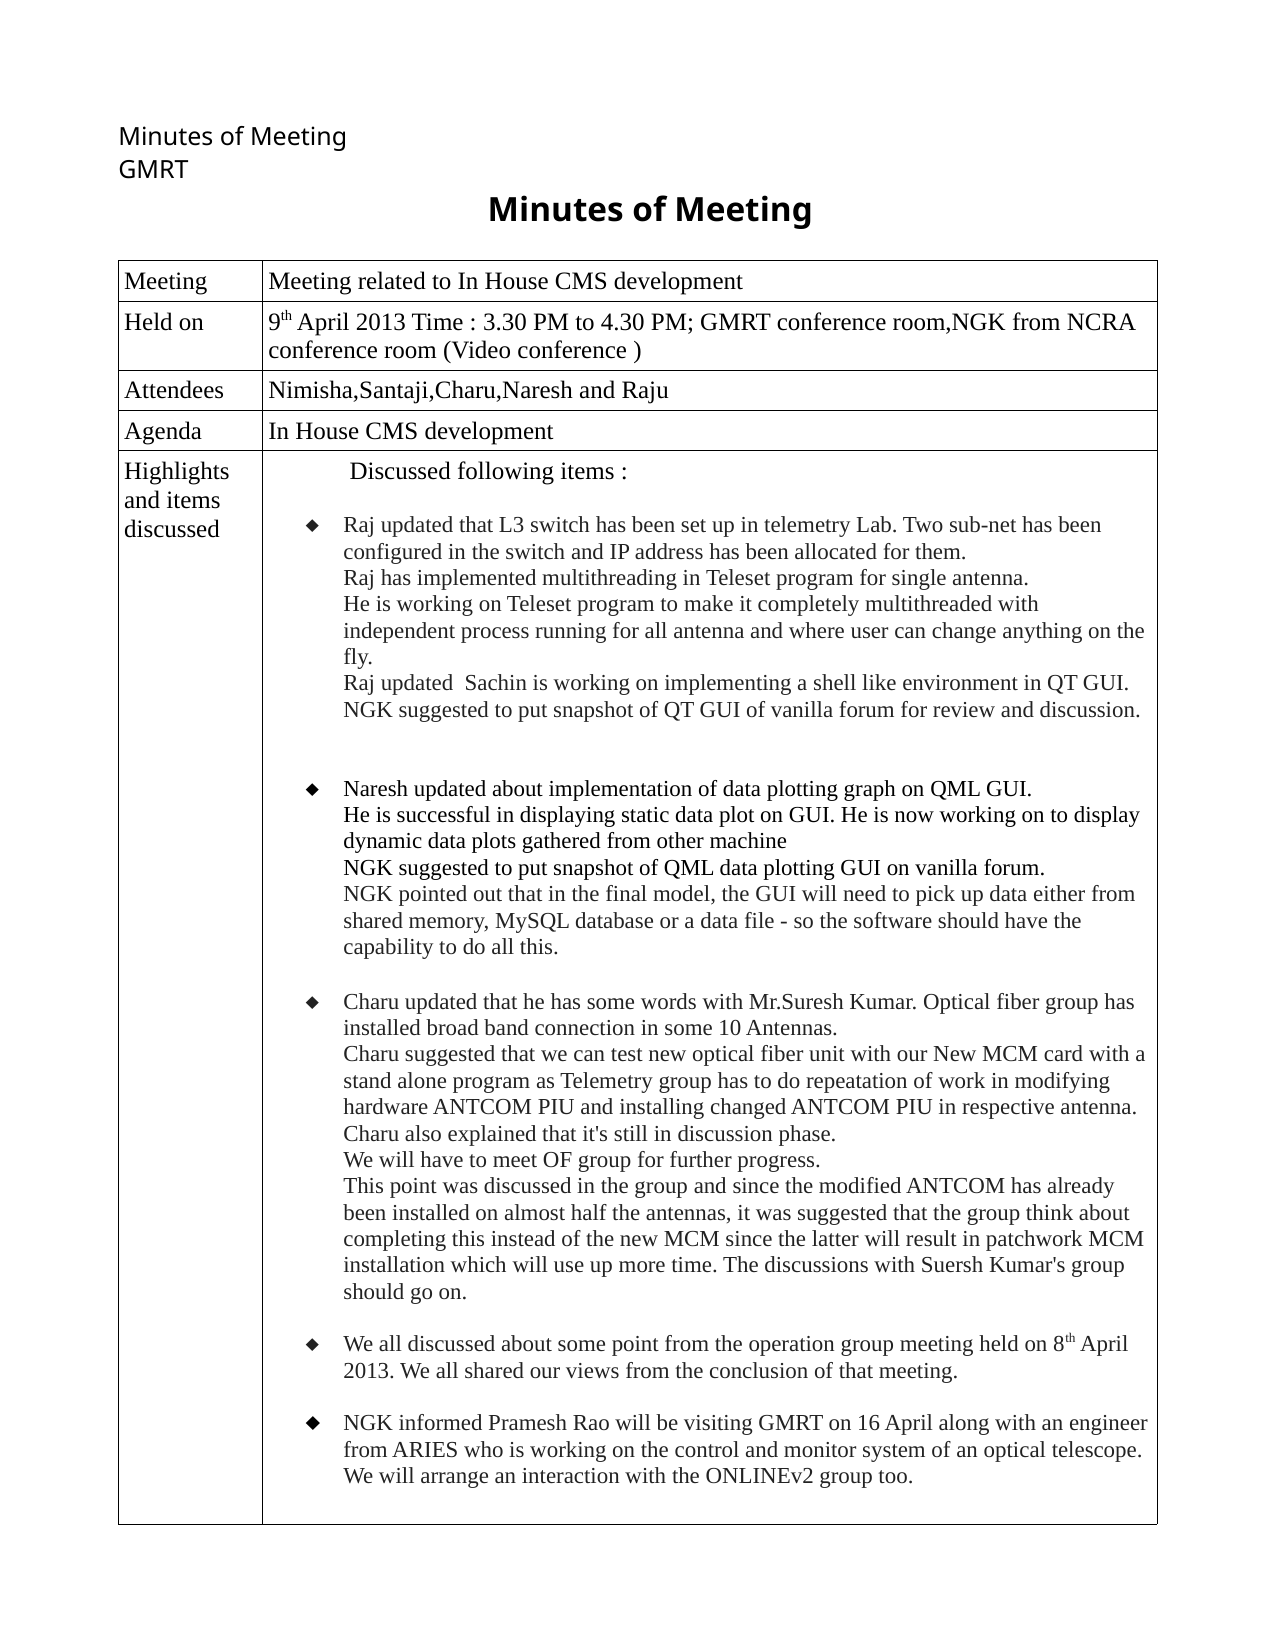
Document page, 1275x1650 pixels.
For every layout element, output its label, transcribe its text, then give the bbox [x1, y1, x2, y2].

text Minutes of Meeting [118, 118, 1157, 152]
text GMRT [118, 152, 1157, 186]
table_cell Attendees [119, 371, 262, 410]
table_cell 9th April 2013 Time : 3.30 PM to 4.30 PM; GMRT conference room,NGK from NCRA conference room (Video conference ) [263, 302, 1157, 370]
text Minutes of Meeting [118, 186, 1157, 232]
table_header Meeting [119, 261, 262, 301]
table_cell Nimisha,Santaji,Charu,Naresh and Raju [263, 371, 1157, 410]
table_header Meeting related to In House CMS development [263, 261, 1157, 301]
table_cell Discussed following items : Raj updated that L3 switch has been set up in telemetry Lab. Two sub-net has been configured in the switch and IP address has been allocated for them. Raj has implemented multithreading in Teleset program for single antenna. He is working on Teleset program to make it completely multithreaded with independent process running for all antenna and where user can change anything on the fly. Raj updated Sachin is working on implementing a shell like environment in QT GUI. NGK suggested to put snapshot of QT GUI of vanilla forum for review and discussion. Naresh updated about implementation of data plotting graph on QML GUI. He is successful in displaying static data plot on GUI. He is now working on to display dynamic data plots gathered from other machine NGK suggested to put snapshot of QML data plotting GUI on vanilla forum. NGK pointed out that in the final model, the GUI will need to pick up data either from shared memory, MySQL database or a data file - so the software should have the capability to do all this. Charu updated that he has some words with Mr.Suresh Kumar. Optical fiber group has installed broad band connection in some 10 Antennas. Charu suggested that we can test new optical fiber unit with our New MCM card with a stand alone program as Telemetry group has to do repeatation of work in modifying hardware ANTCOM PIU and installing changed ANTCOM PIU in respective antenna. Charu also explained that it's still in discussion phase. We will have to meet OF group for further progress. This point was discussed in the group and since the modified ANTCOM has already been installed on almost half the antennas, it was suggested that the group think about completing this instead of the new MCM since the latter will result in patchwork MCM installation which will use up more time. The discussions with Suersh Kumar's group should go on. We all discussed about some point from the operation group meeting held on 8th April 2013. We all shared our views from the conclusion of that meeting. NGK informed Pramesh Rao will be visiting GMRT on 16 April along with an engineer from ARIES who is working on the control and monitor system of an optical telescope. We will arrange an interaction with the ONLINEv2 group too. [263, 451, 1157, 1523]
table_cell In House CMS development [263, 411, 1157, 450]
table_cell Held on [119, 302, 262, 370]
table_cell Agenda [119, 411, 262, 450]
table_cell Highlights and items discussed [119, 451, 262, 1523]
